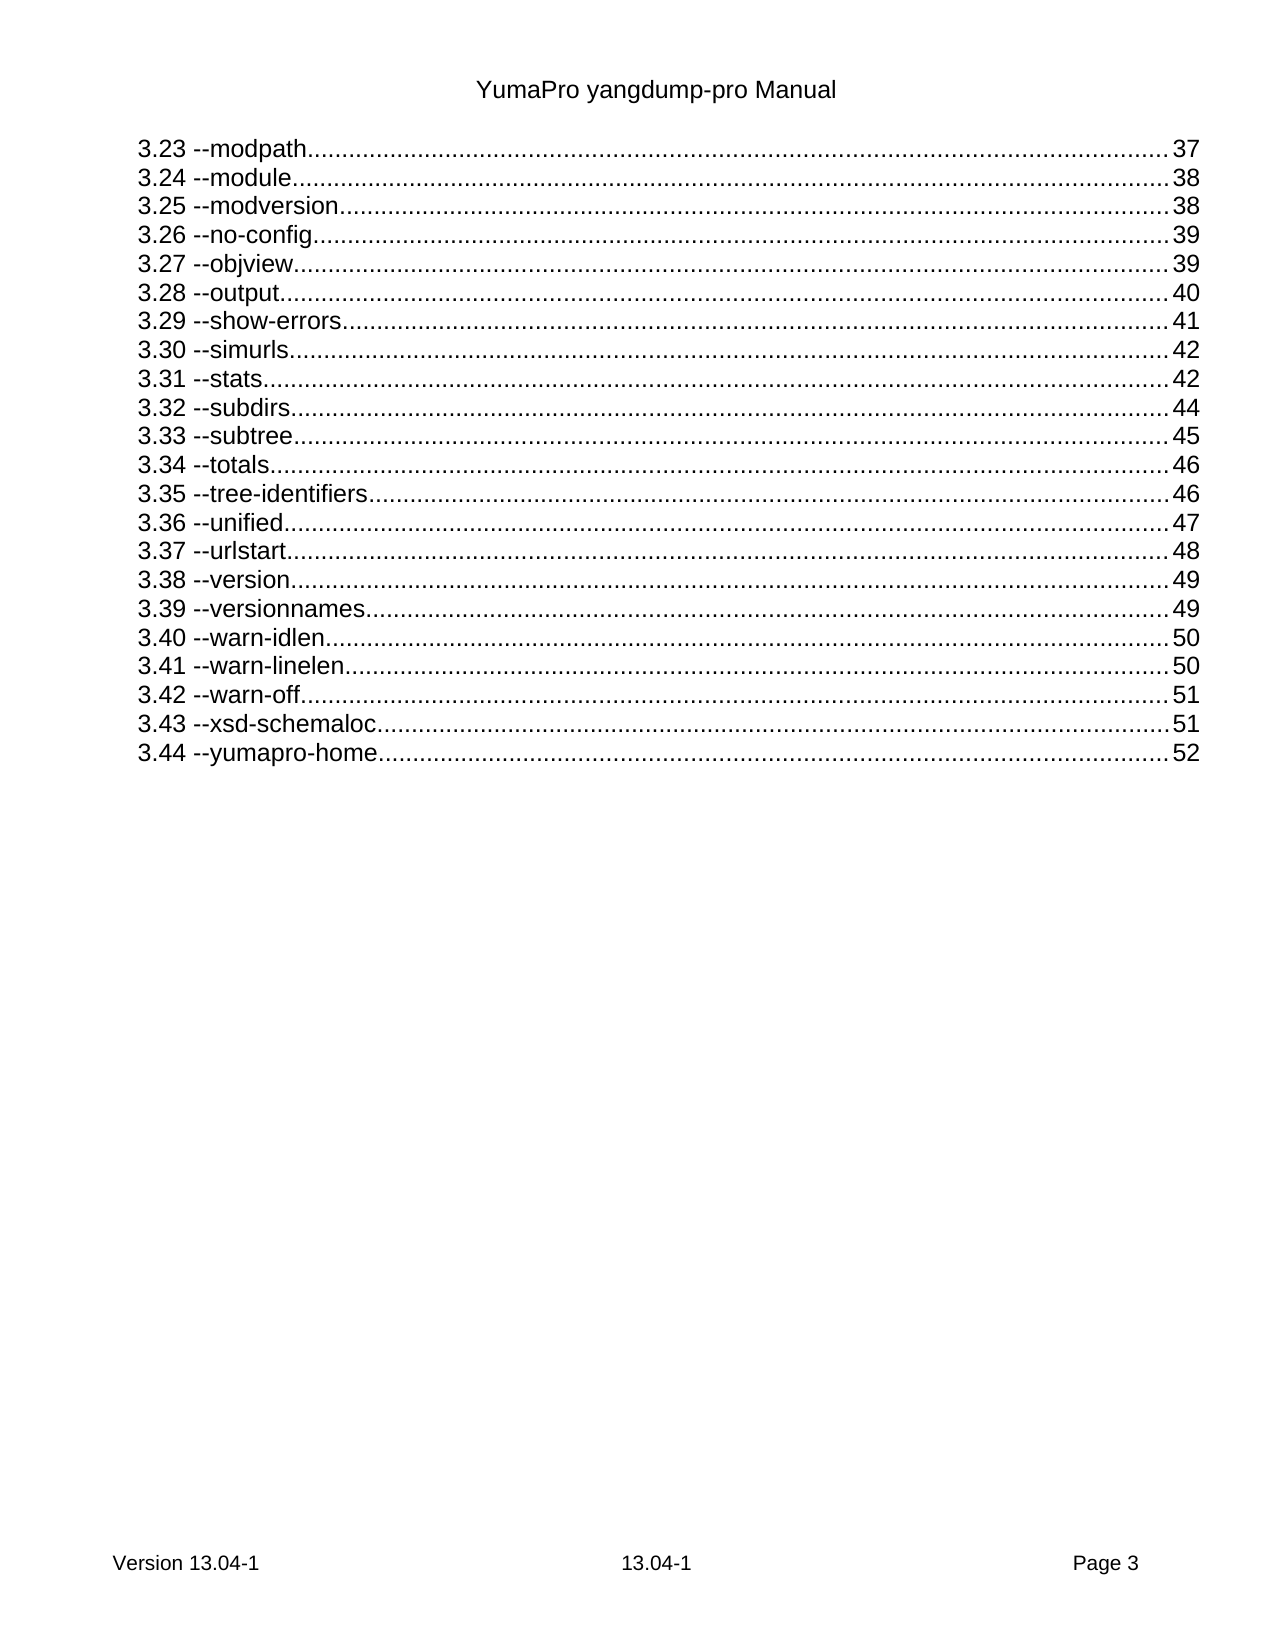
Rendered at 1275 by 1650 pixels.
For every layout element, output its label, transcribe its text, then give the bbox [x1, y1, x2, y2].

text 3.41 --warn-linelen 50 [137, 651, 1200, 680]
text 3.26 --no-config 39 [137, 220, 1200, 249]
text 3.42 --warn-off 51 [137, 680, 1200, 709]
text 3.38 --version 49 [137, 565, 1200, 594]
text 3.28 --output 40 [137, 277, 1200, 306]
text 3.37 --urlstart 48 [137, 536, 1200, 565]
text 3.33 --subtree 45 [137, 421, 1200, 450]
text 3.34 --totals 46 [137, 450, 1200, 479]
text 3.32 --subdirs 44 [137, 392, 1200, 421]
text 3.43 --xsd-schemaloc 51 [137, 709, 1200, 737]
text 3.31 --stats 42 [137, 364, 1200, 392]
text 3.24 --module 38 [137, 162, 1200, 191]
text 3.25 --modversion 38 [137, 191, 1200, 220]
text 3.29 --show-errors 41 [137, 306, 1200, 335]
text 3.27 --objview 39 [137, 249, 1200, 277]
text 3.23 --modpath 37 [137, 134, 1200, 162]
text 3.36 --unified 47 [137, 507, 1200, 536]
text 3.39 --versionnames 49 [137, 594, 1200, 622]
text 3.30 --simurls 42 [137, 335, 1200, 364]
text 3.44 --yumapro-home 52 [137, 737, 1200, 766]
text 3.40 --warn-idlen 50 [137, 622, 1200, 651]
text 3.35 --tree-identifiers 46 [137, 479, 1200, 507]
